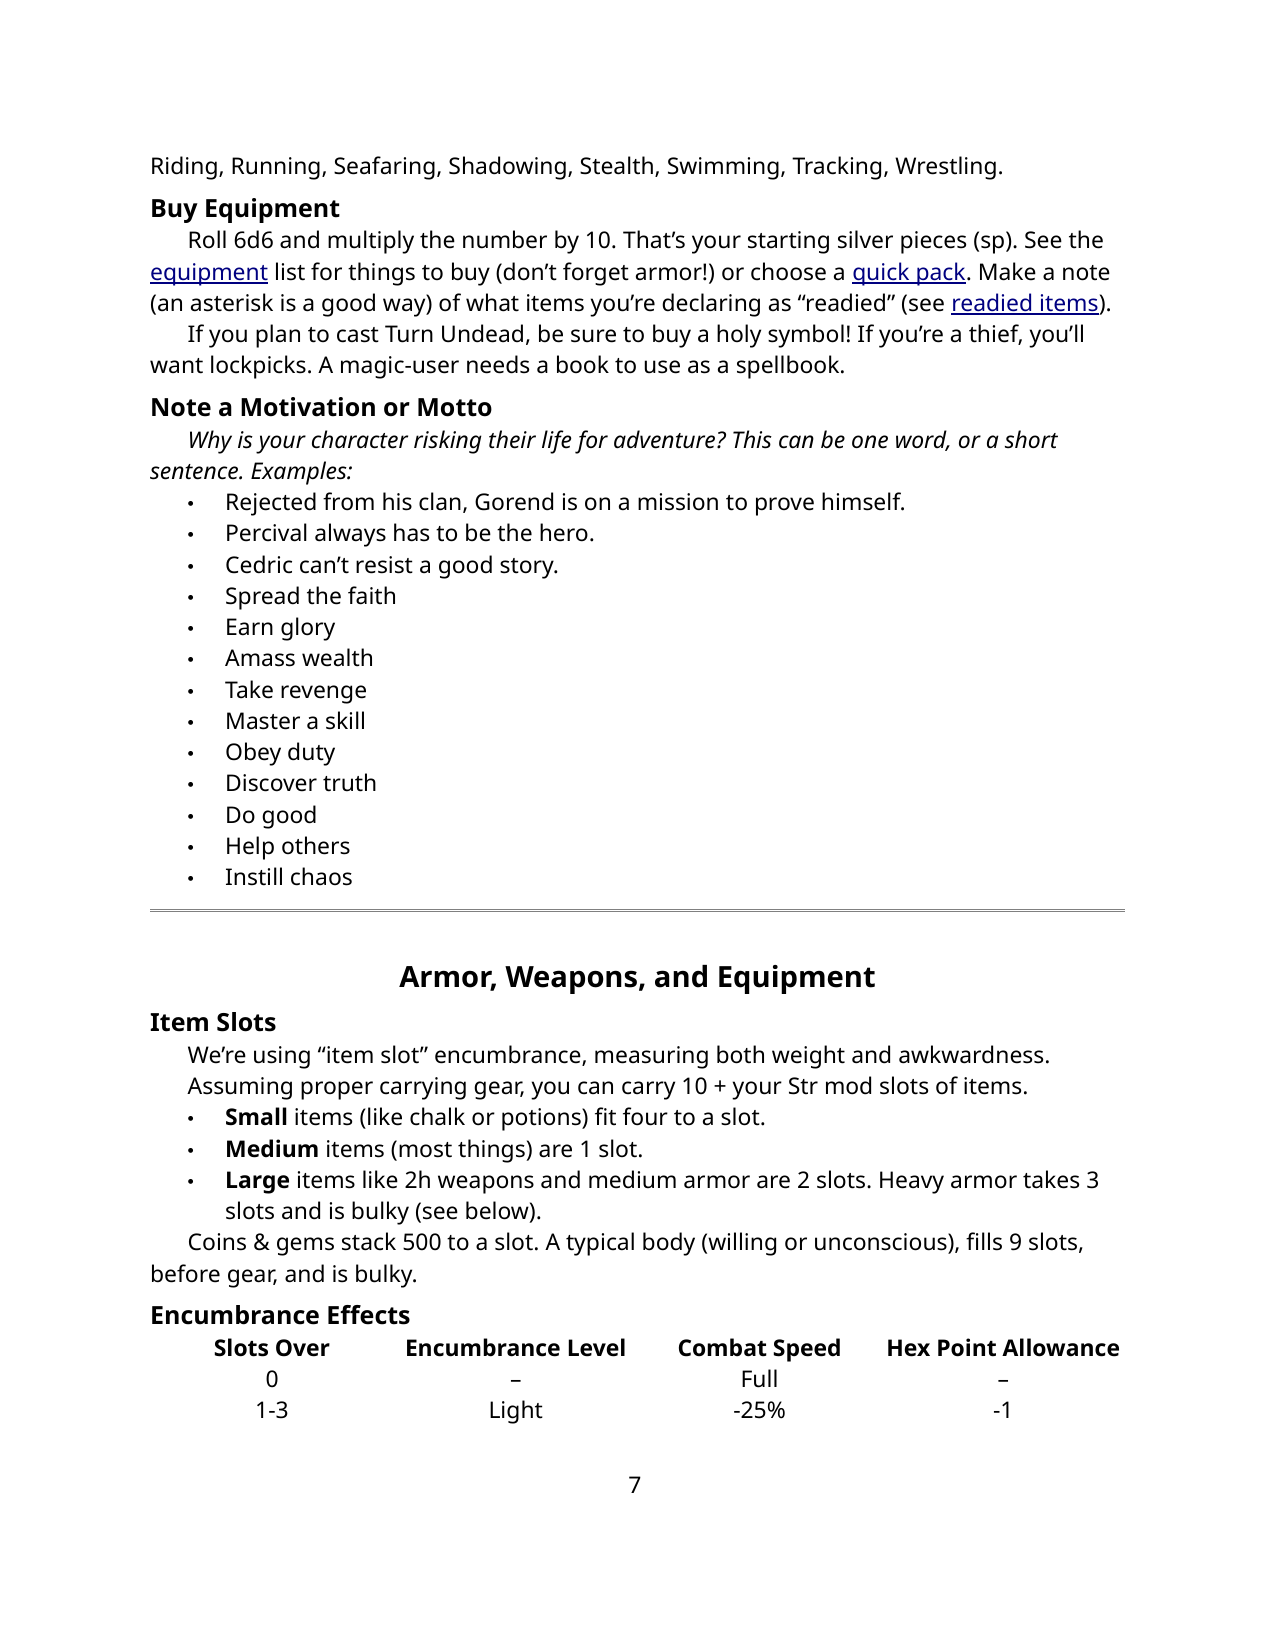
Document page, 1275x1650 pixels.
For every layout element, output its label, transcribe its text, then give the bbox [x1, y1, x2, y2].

list Large items like 2h weapons and medium armor are 2 slots. Heavy armor takes 3 slots and is bulky (see below). [187, 1164, 1125, 1226]
list Instill chaos [187, 861, 1125, 892]
list Earn glory [187, 611, 1125, 642]
table_cell – [881, 1363, 1125, 1394]
table_cell -25% [638, 1394, 881, 1426]
table_header Slots Over [150, 1332, 394, 1363]
subtitle Buy Equipment [150, 190, 1125, 224]
table_cell 1-3 [150, 1394, 394, 1426]
text Assuming proper carrying gear, you can carry 10 + your Str mod slots of items. [150, 1070, 1125, 1101]
table_header Hex Point Allowance [881, 1332, 1125, 1363]
table_header Encumbrance Level [394, 1332, 637, 1363]
subtitle Note a Motivation or Motto [150, 389, 1125, 423]
subtitle Encumbrance Effects [150, 1298, 1125, 1332]
text Why is your character risking their life for adventure? This can be one word, or a short sentence. Examples: [150, 423, 1125, 486]
list Obey duty [187, 736, 1125, 767]
list Take revenge [187, 673, 1125, 705]
list Cedric can’t resist a good story. [187, 548, 1125, 580]
table_cell Light [394, 1394, 637, 1426]
table_cell 0 [150, 1363, 394, 1394]
text Coins & gems stack 500 to a slot. A typical body (willing or unconscious), fills 9 slots, before gear, and is bulky. [150, 1226, 1125, 1289]
table_cell -1 [881, 1394, 1125, 1426]
text We’re using “item slot” encumbrance, measuring both weight and awkwardness. [150, 1039, 1125, 1070]
text If you plan to cast Turn Undead, be sure to buy a holy symbol! If you’re a thief, you’ll want lockpicks. A magic-user needs a book to use as a spellbook. [150, 318, 1125, 381]
table_header Combat Speed [638, 1332, 881, 1363]
subtitle Item Slots [150, 1005, 1125, 1039]
subtitle Armor, Weapons, and Equipment [150, 956, 1125, 996]
list Help others [187, 830, 1125, 861]
text Riding, Running, Seafaring, Shadowing, Stealth, Swimming, Tracking, Wrestling. [150, 150, 1125, 181]
table_cell – [394, 1363, 637, 1394]
list Small items (like chalk or potions) fit four to a slot. [187, 1101, 1125, 1133]
list Spread the faith [187, 580, 1125, 611]
text Roll 6d6 and multiply the number by 10. That’s your starting silver pieces (sp). See the equipment list for things to buy (don’t forget armor!) or choose a quick pack. Make a note (an asterisk is a good way) of what items you’re declaring as “readied” (see readied items). [150, 224, 1125, 318]
list Medium items (most things) are 1 slot. [187, 1133, 1125, 1164]
list Do good [187, 798, 1125, 830]
list Discover truth [187, 767, 1125, 798]
list Rejected from his clan, Gorend is on a mission to prove himself. [187, 486, 1125, 517]
list Percival always has to be the hero. [187, 517, 1125, 548]
list Amass wealth [187, 642, 1125, 673]
table_cell Full [638, 1363, 881, 1394]
list Master a skill [187, 705, 1125, 736]
